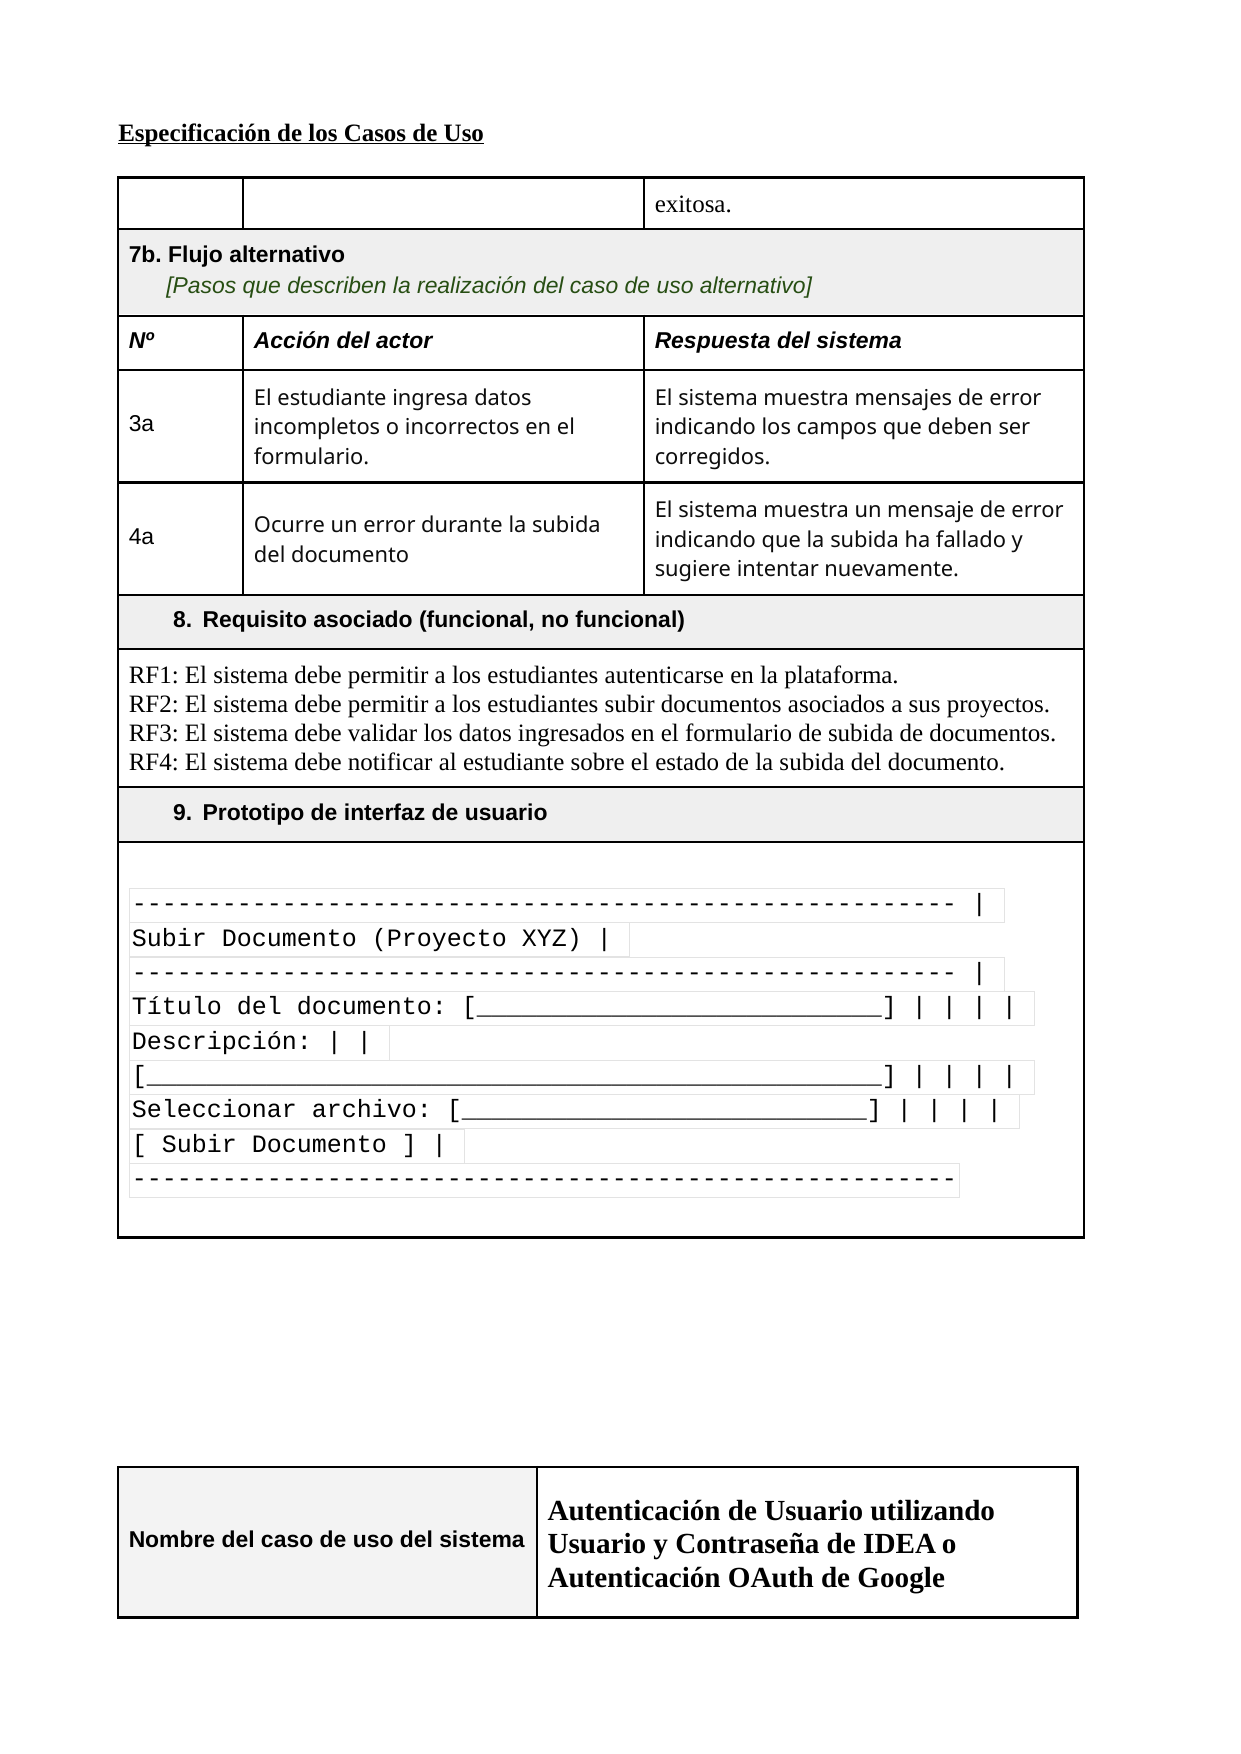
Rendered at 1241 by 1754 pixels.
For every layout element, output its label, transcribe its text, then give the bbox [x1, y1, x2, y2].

table_cell El sistema muestra mensajes de error indicando los campos que deben ser corregidos. [645, 371, 1083, 481]
table_header Nombre del caso de uso del sistema [119, 1468, 536, 1616]
table_cell Nº [119, 317, 242, 369]
table_cell 3a [119, 371, 242, 481]
table_cell 7b. Flujo alternativo [Pasos que describen la realización del caso de uso alternativo] [119, 230, 1083, 314]
table_cell ------------------------------------------------------- | Subir Documento (Proyecto XYZ) | ------------------------------------------------------- | Título del documento: [___________________________] | | | | Descripción: | | [_________________________________________________] | | | | Seleccionar archivo: [___________________________] | | | | [ Subir Documento ] | ------------------------------------------------------- [119, 843, 1083, 1236]
table_cell [119, 179, 242, 228]
table_cell El estudiante ingresa datos incompletos o incorrectos en el formulario. [244, 371, 643, 481]
table_cell [244, 179, 643, 228]
table_cell Acción del actor [244, 317, 643, 369]
table_cell Prototipo de interfaz de usuario [119, 788, 1083, 841]
table_cell Ocurre un error durante la subida del documento [244, 484, 643, 594]
table_cell Requisito asociado (funcional, no funcional) [119, 596, 1083, 648]
table_cell 4a [119, 484, 242, 594]
table_cell El sistema muestra un mensaje de error indicando que la subida ha fallado y sugiere intentar nuevamente. [645, 484, 1083, 594]
table_cell exitosa. [645, 179, 1083, 228]
table_cell Respuesta del sistema [645, 317, 1083, 369]
table_header Autenticación de Usuario utilizando Usuario y Contraseña de IDEA o Autenticación OAuth de Google [538, 1468, 1076, 1616]
table_cell RF1: El sistema debe permitir a los estudiantes autenticarse en la plataforma. RF2: El sistema debe permitir a los estudiantes subir documentos asociados a sus proyectos. RF3: El sistema debe validar los datos ingresados en el formulario de subida de documentos. RF4: El sistema debe notificar al estudiante sobre el estado de la subida del documento. [119, 650, 1083, 786]
